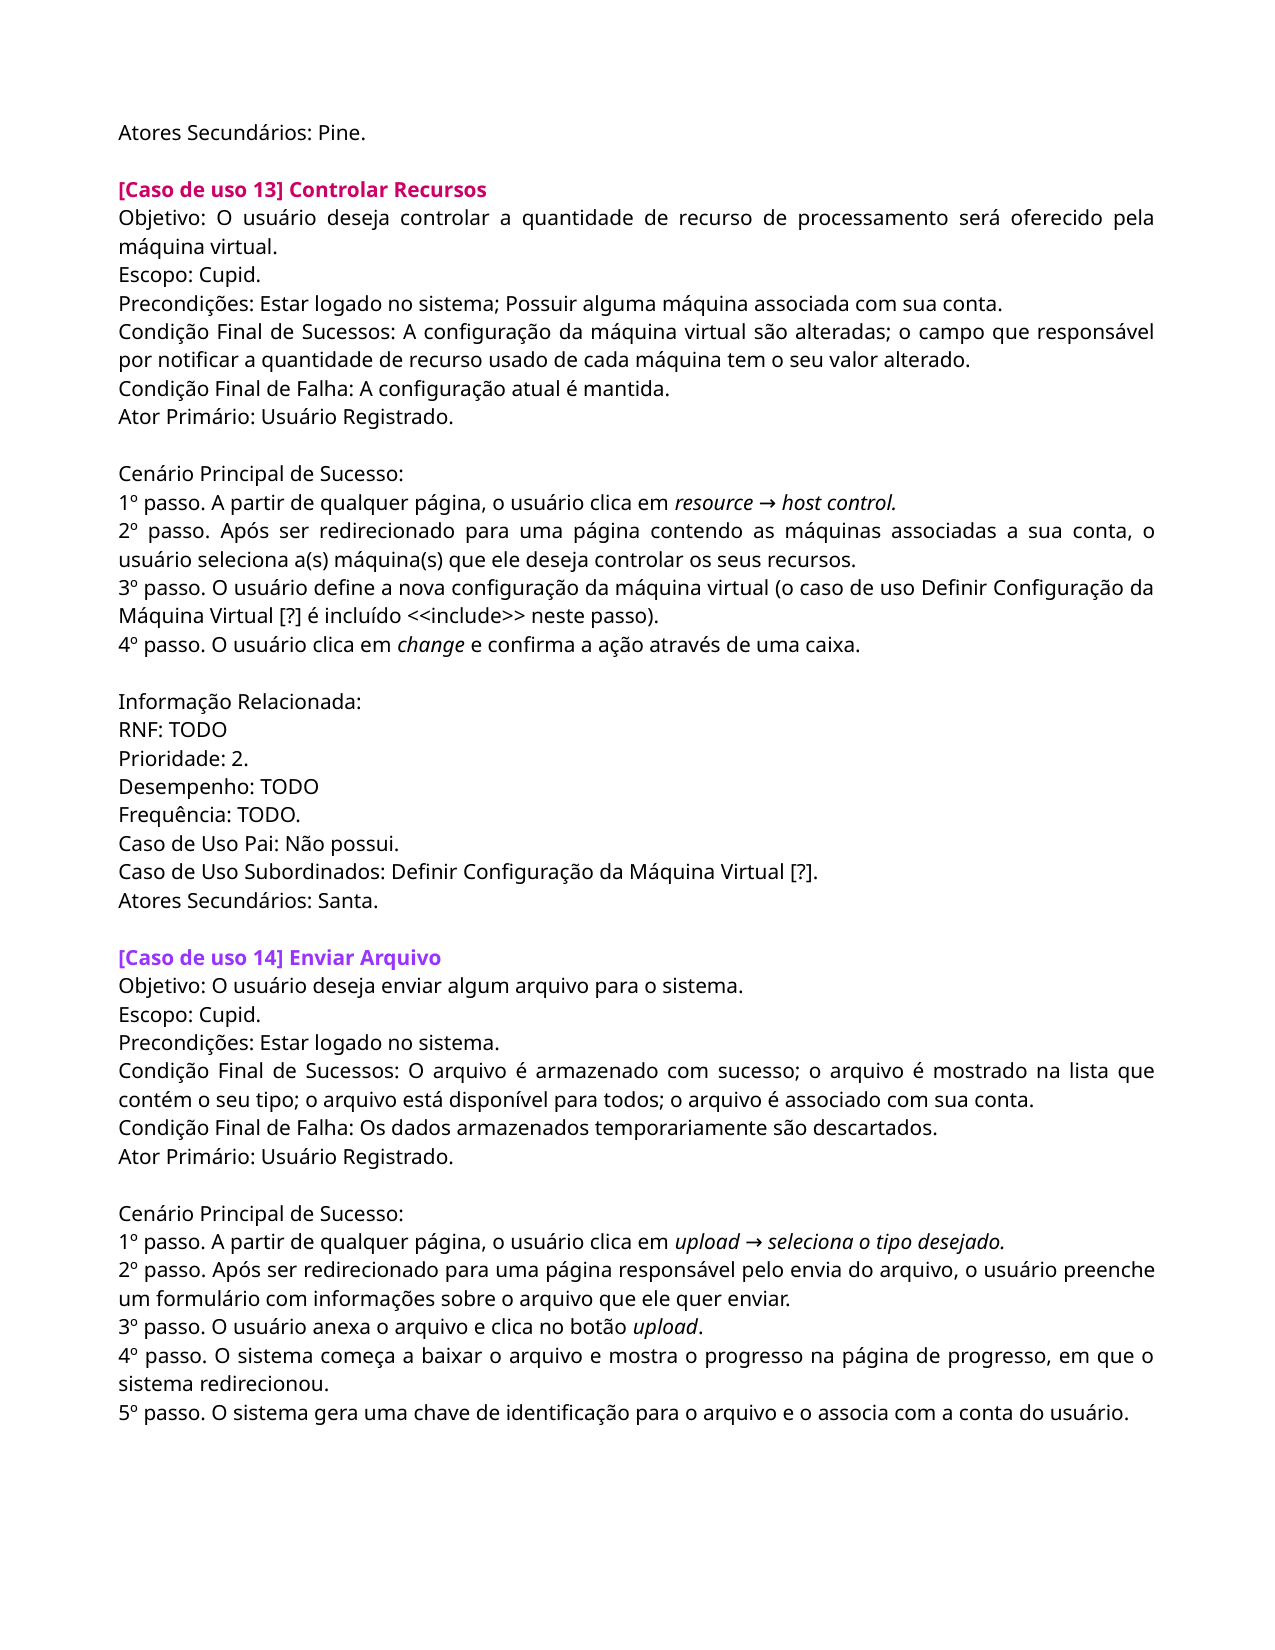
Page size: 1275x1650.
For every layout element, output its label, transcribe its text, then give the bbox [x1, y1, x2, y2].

text Objetivo: O usuário deseja enviar algum arquivo para o sistema. [118, 971, 1157, 1000]
text Condição Final de Sucessos: O arquivo é armazenado com sucesso; o arquivo é mostrado na lista que contém o seu tipo; o arquivo está disponível para todos; o arquivo é associado com sua conta. [118, 1057, 1157, 1113]
text Ator Primário: Usuário Registrado. [118, 1142, 1157, 1170]
text Caso de Uso Subordinados: Definir Configuração da Máquina Virtual [?]. [118, 857, 1157, 886]
text Precondições: Estar logado no sistema; Possuir alguma máquina associada com sua conta. [118, 289, 1157, 317]
text 4º passo. O usuário clica em change e confirma a ação através de uma caixa. [118, 630, 1157, 658]
text [Caso de uso 14] Enviar Arquivo [118, 943, 1157, 971]
text 1º passo. A partir de qualquer página, o usuário clica em upload → seleciona o tipo desejado. [118, 1227, 1157, 1256]
text Atores Secundários: Santa. [118, 886, 1157, 914]
text Informação Relacionada: [118, 687, 1157, 715]
text Prioridade: 2. [118, 744, 1157, 772]
text Ator Primário: Usuário Registrado. [118, 402, 1157, 431]
text 3º passo. O usuário define a nova configuração da máquina virtual (o caso de uso Definir Configuração da Máquina Virtual [?] é incluído <<include>> neste passo). [118, 573, 1157, 630]
text 4º passo. O sistema começa a baixar o arquivo e mostra o progresso na página de progresso, em que o sistema redirecionou. [118, 1341, 1157, 1398]
text Precondições: Estar logado no sistema. [118, 1028, 1157, 1057]
text Atores Secundários: Pine. [118, 118, 1157, 147]
text [Caso de uso 13] Controlar Recursos [118, 175, 1157, 203]
text RNF: TODO [118, 715, 1157, 744]
text 5º passo. O sistema gera uma chave de identificação para o arquivo e o associa com a conta do usuário. [118, 1398, 1157, 1426]
text Cenário Principal de Sucesso: [118, 459, 1157, 488]
text 1º passo. A partir de qualquer página, o usuário clica em resource → host control. [118, 488, 1157, 516]
text Desempenho: TODO [118, 772, 1157, 801]
text Condição Final de Falha: Os dados armazenados temporariamente são descartados. [118, 1113, 1157, 1142]
text Escopo: Cupid. [118, 260, 1157, 289]
text 3º passo. O usuário anexa o arquivo e clica no botão upload. [118, 1312, 1157, 1341]
text 2º passo. Após ser redirecionado para uma página contendo as máquinas associadas a sua conta, o usuário seleciona a(s) máquina(s) que ele deseja controlar os seus recursos. [118, 516, 1157, 573]
text Caso de Uso Pai: Não possui. [118, 829, 1157, 857]
text Cenário Principal de Sucesso: [118, 1199, 1157, 1227]
text Condição Final de Sucessos: A configuração da máquina virtual são alteradas; o campo que responsável por notificar a quantidade de recurso usado de cada máquina tem o seu valor alterado. [118, 317, 1157, 374]
text Condição Final de Falha: A configuração atual é mantida. [118, 374, 1157, 402]
text 2º passo. Após ser redirecionado para uma página responsável pelo envia do arquivo, o usuário preenche um formulário com informações sobre o arquivo que ele quer enviar. [118, 1256, 1157, 1312]
text Frequência: TODO. [118, 801, 1157, 829]
text Objetivo: O usuário deseja controlar a quantidade de recurso de processamento será oferecido pela máquina virtual. [118, 203, 1157, 260]
text Escopo: Cupid. [118, 1000, 1157, 1028]
